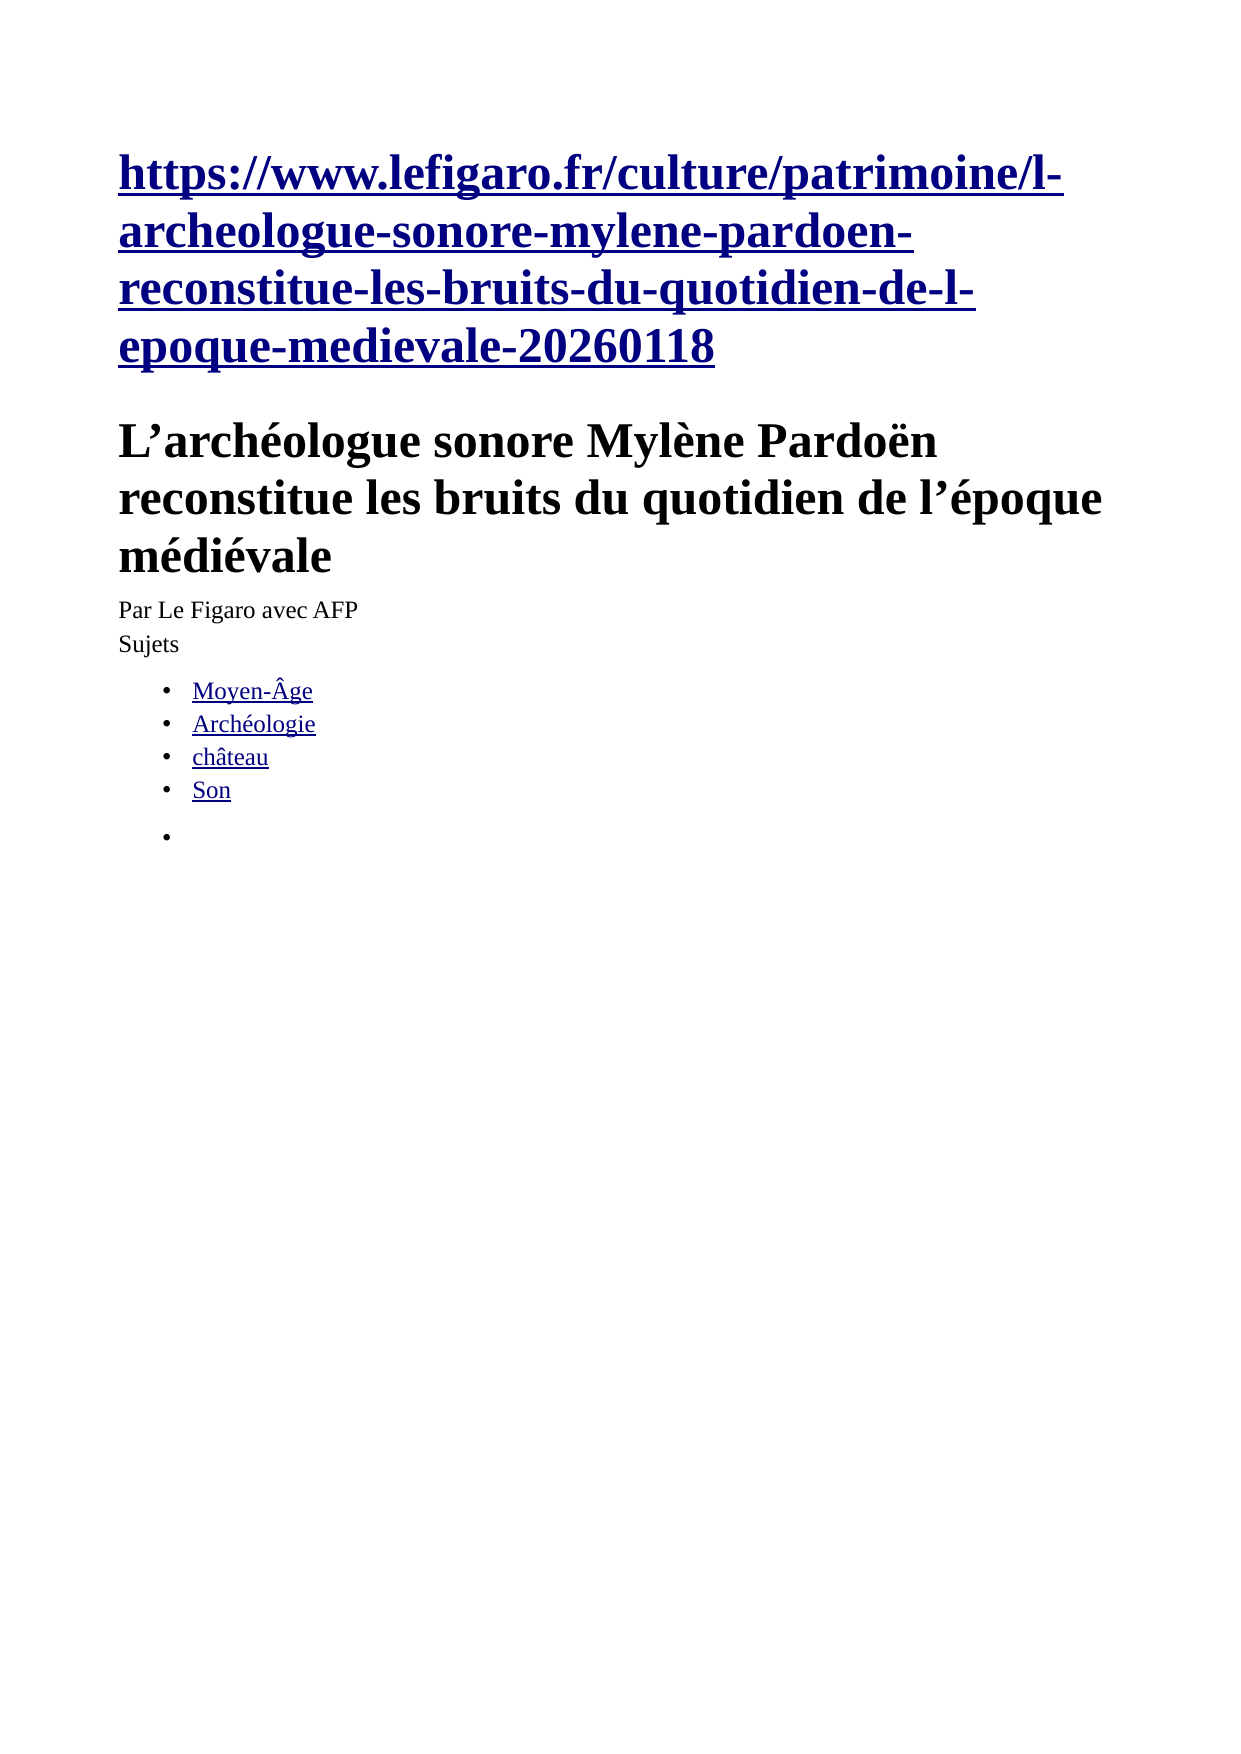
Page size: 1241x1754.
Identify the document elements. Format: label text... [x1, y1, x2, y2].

text Sujets [118, 629, 1122, 657]
list Son [162, 775, 1122, 804]
list Moyen-Âge [162, 676, 1122, 705]
text Par Le Figaro avec AFP [118, 596, 1122, 624]
list Archéologie [162, 709, 1122, 738]
subtitle https://www.lefigaro.fr/culture/patrimoine/l-archeologue-sonore-mylene-pardoen-reconstitue-les-bruits-du-quotidien-de-l-epoque-medievale-20260118 [118, 143, 1122, 373]
subtitle L’archéologue sonore Mylène Pardoën reconstitue les bruits du quotidien de l’époque médiévale [118, 411, 1122, 583]
list château [162, 742, 1122, 771]
